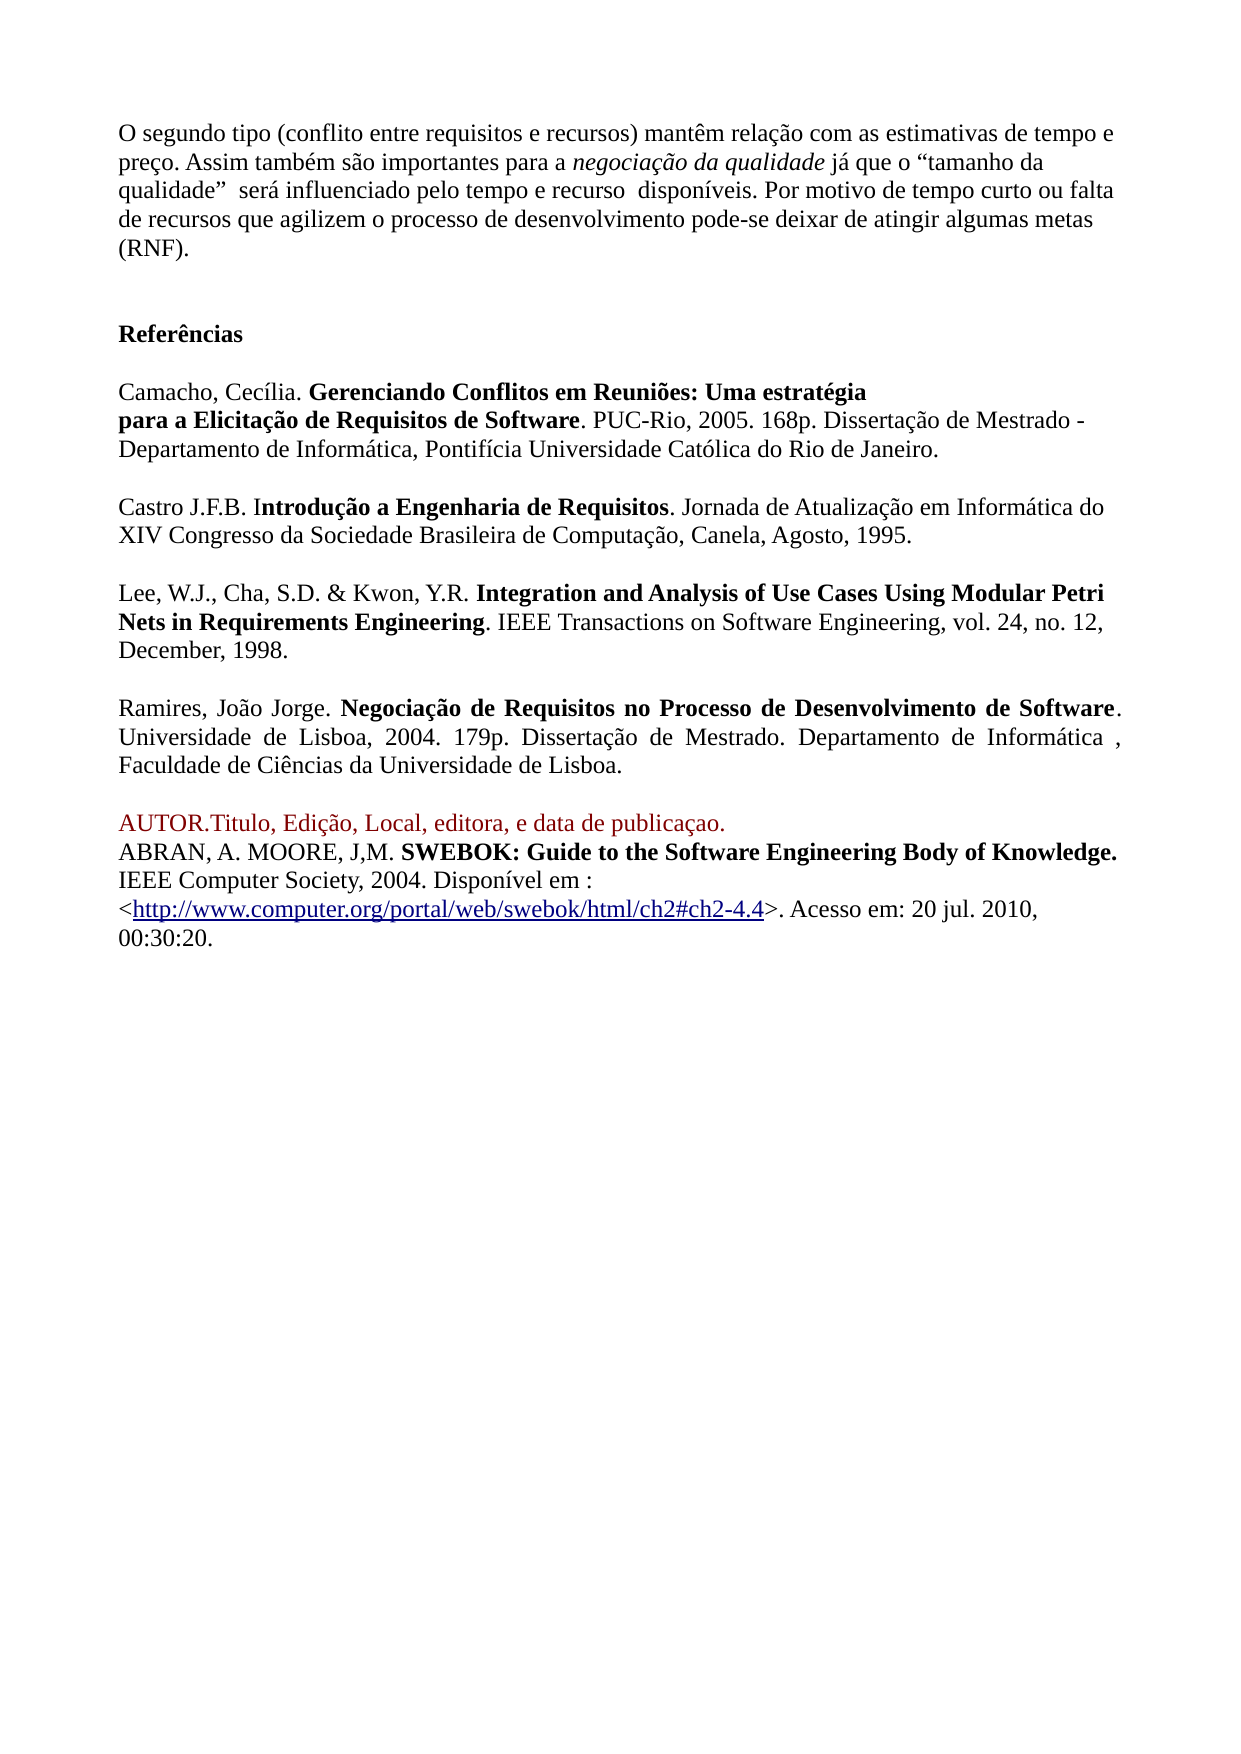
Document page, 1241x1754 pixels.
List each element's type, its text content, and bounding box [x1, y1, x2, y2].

text ABRAN, A. MOORE, J,M. SWEBOK: Guide to the Software Engineering Body of Knowledge. IEEE Computer Society, 2004. Disponível em : <http://www.computer.org/portal/web/swebok/html/ch2#ch2-4.4>. Acesso em: 20 jul. 2010, 00:30:20. [118, 837, 1122, 952]
text Lee, W.J., Cha, S.D. & Kwon, Y.R. Integration and Analysis of Use Cases Using Modular Petri Nets in Requirements Engineering. IEEE Transactions on Software Engineering, vol. 24, no. 12, December, 1998. [118, 578, 1122, 664]
text Referências [118, 319, 1122, 348]
text Castro J.F.B. Introdução a Engenharia de Requisitos. Jornada de Atualização em Informática do XIV Congresso da Sociedade Brasileira de Computação, Canela, Agosto, 1995. [118, 492, 1122, 549]
text Ramires, João Jorge. Negociação de Requisitos no Processo de Desenvolvimento de Software. Universidade de Lisboa, 2004. 179p. Dissertação de Mestrado. Departamento de Informática , Faculdade de Ciências da Universidade de Lisboa. [118, 693, 1122, 779]
text Camacho, Cecília. Gerenciando Conflitos em Reuniões: Uma estratégia [118, 377, 1122, 406]
text para a Elicitação de Requisitos de Software. PUC-Rio, 2005. 168p. Dissertação de Mestrado - Departamento de Informática, Pontifícia Universidade Católica do Rio de Janeiro. [118, 406, 1122, 463]
text AUTOR.Titulo, Edição, Local, editora, e data de publicaçao. [118, 808, 1122, 837]
text O segundo tipo (conflito entre requisitos e recursos) mantêm relação com as estimativas de tempo e preço. Assim também são importantes para a negociação da qualidade já que o “tamanho da qualidade” será influenciado pelo tempo e recurso disponíveis. Por motivo de tempo curto ou falta de recursos que agilizem o processo de desenvolvimento pode-se deixar de atingir algumas metas (RNF). [118, 118, 1122, 262]
